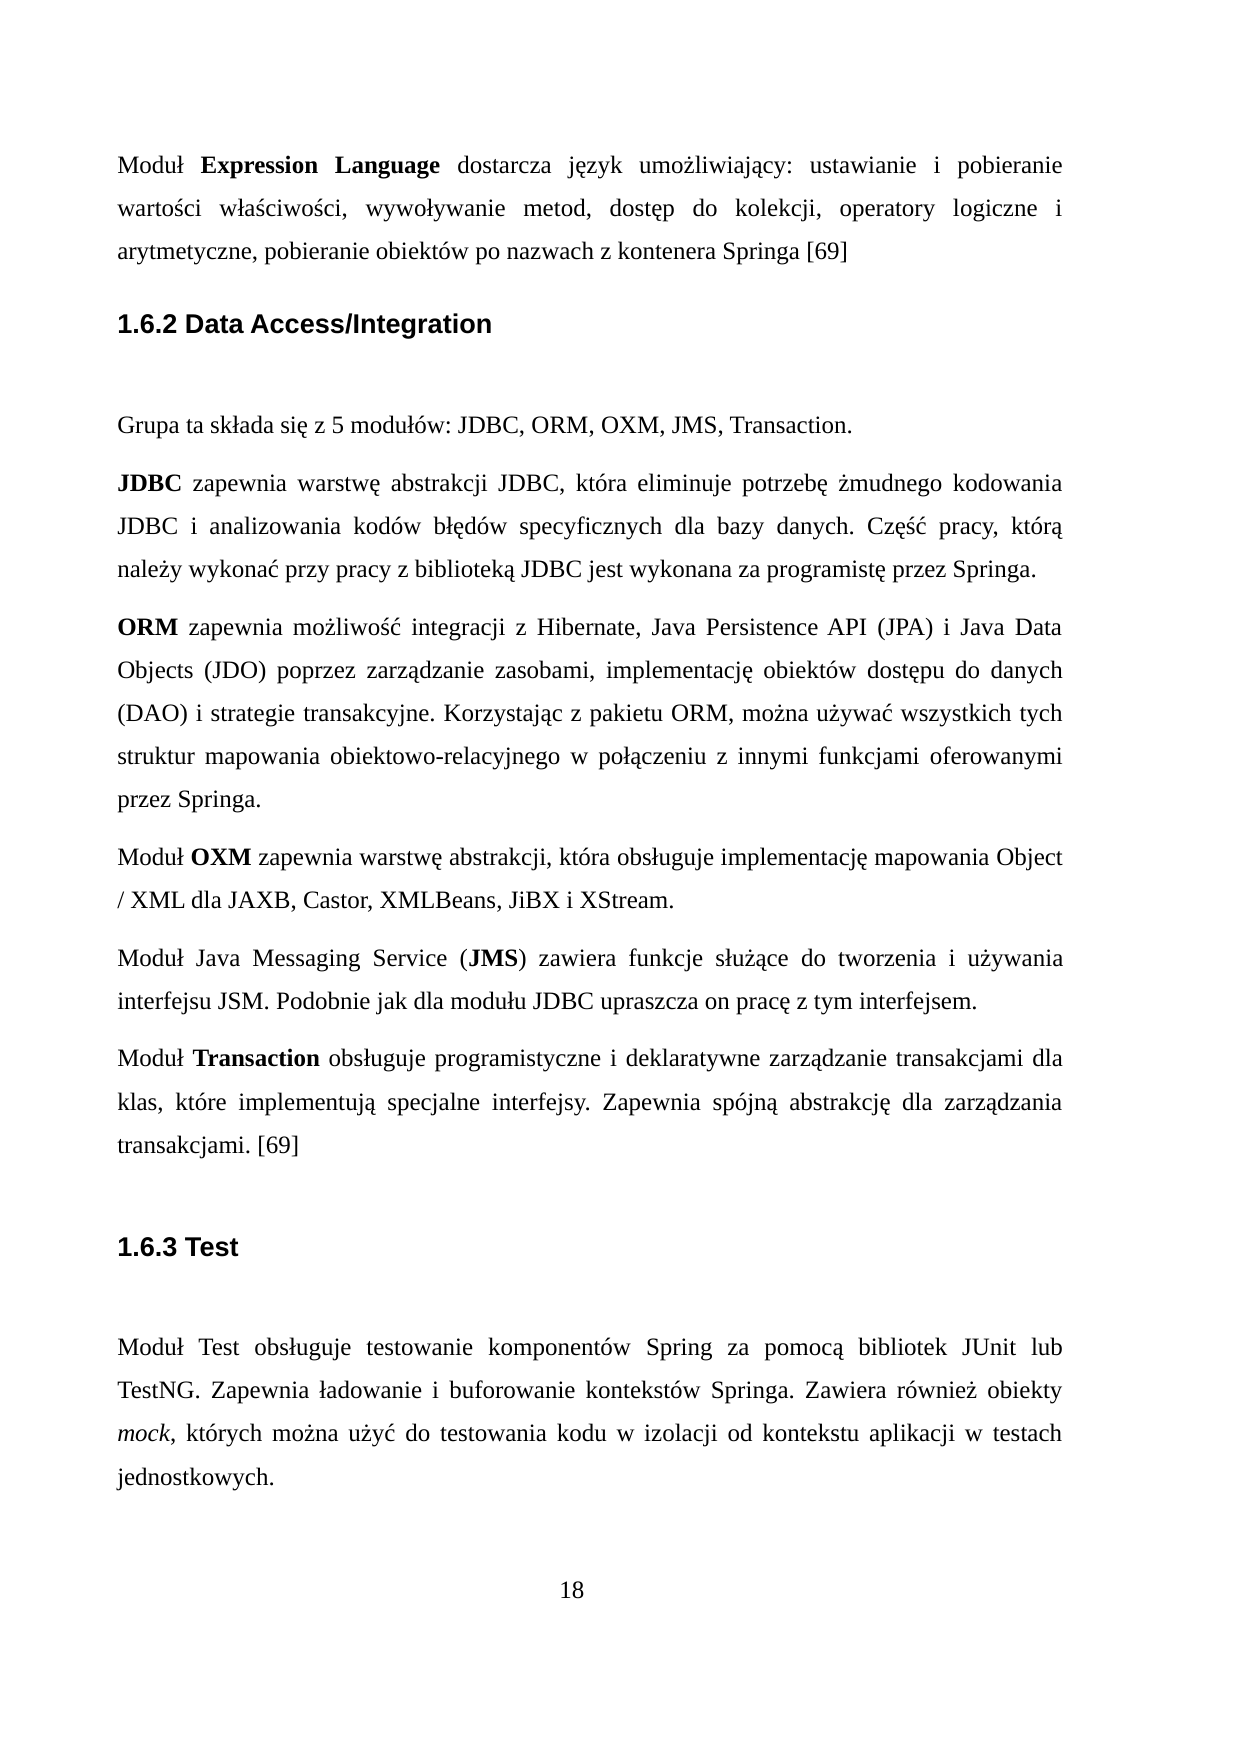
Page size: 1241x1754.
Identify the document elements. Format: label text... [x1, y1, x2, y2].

text Moduł OXM zapewnia warstwę abstrakcji, która obsługuje implementację mapowania Object / XML dla JAXB, Castor, XMLBeans, JiBX i XStream. [117, 842, 1063, 914]
text Grupa ta składa się z 5 modułów: JDBC, ORM, OXM, JMS, Transaction. [117, 410, 1063, 439]
text Moduł Java Messaging Service (JMS) zawiera funkcje służące do tworzenia i używania interfejsu JSM. Podobnie jak dla modułu JDBC upraszcza on pracę z tym interfejsem. [117, 943, 1063, 1014]
text Moduł Expression Language dostarcza język umożliwiający: ustawianie i pobieranie wartości właściwości, wywoływanie metod, dostęp do kolekcji, operatory logiczne i arytmetyczne, pobieranie obiektów po nazwach z kontenera Springa [69] [117, 150, 1063, 265]
text Moduł Test obsługuje testowanie komponentów Spring za pomocą bibliotek JUnit lub TestNG. Zapewnia ładowanie i buforowanie kontekstów Springa. Zawiera również obiekty mock, których można użyć do testowania kodu w izolacji od kontekstu aplikacji w testach jednostkowych. [117, 1332, 1063, 1490]
text ORM zapewnia możliwość integracji z Hibernate, Java Persistence API (JPA) i Java Data Objects (JDO) poprzez zarządzanie zasobami, implementację obiektów dostępu do danych (DAO) i strategie transakcyjne. Korzystając z pakietu ORM, można używać wszystkich tych struktur mapowania obiektowo-relacyjnego w połączeniu z innymi funkcjami oferowanymi przez Springa. [117, 612, 1063, 813]
subtitle 1.6.3 Test [117, 1231, 1063, 1262]
text Moduł Transaction obsługuje programistyczne i deklaratywne zarządzanie transakcjami dla klas, które implementują specjalne interfejsy. Zapewnia spójną abstrakcję dla zarządzania transakcjami. [69] [117, 1043, 1063, 1158]
text JDBC zapewnia warstwę abstrakcji JDBC, która eliminuje potrzebę żmudnego kodowania JDBC i analizowania kodów błędów specyficznych dla bazy danych. Część pracy, którą należy wykonać przy pracy z biblioteką JDBC jest wykonana za programistę przez Springa. [117, 468, 1063, 583]
subtitle 1.6.2 Data Access/Integration [117, 308, 1063, 340]
